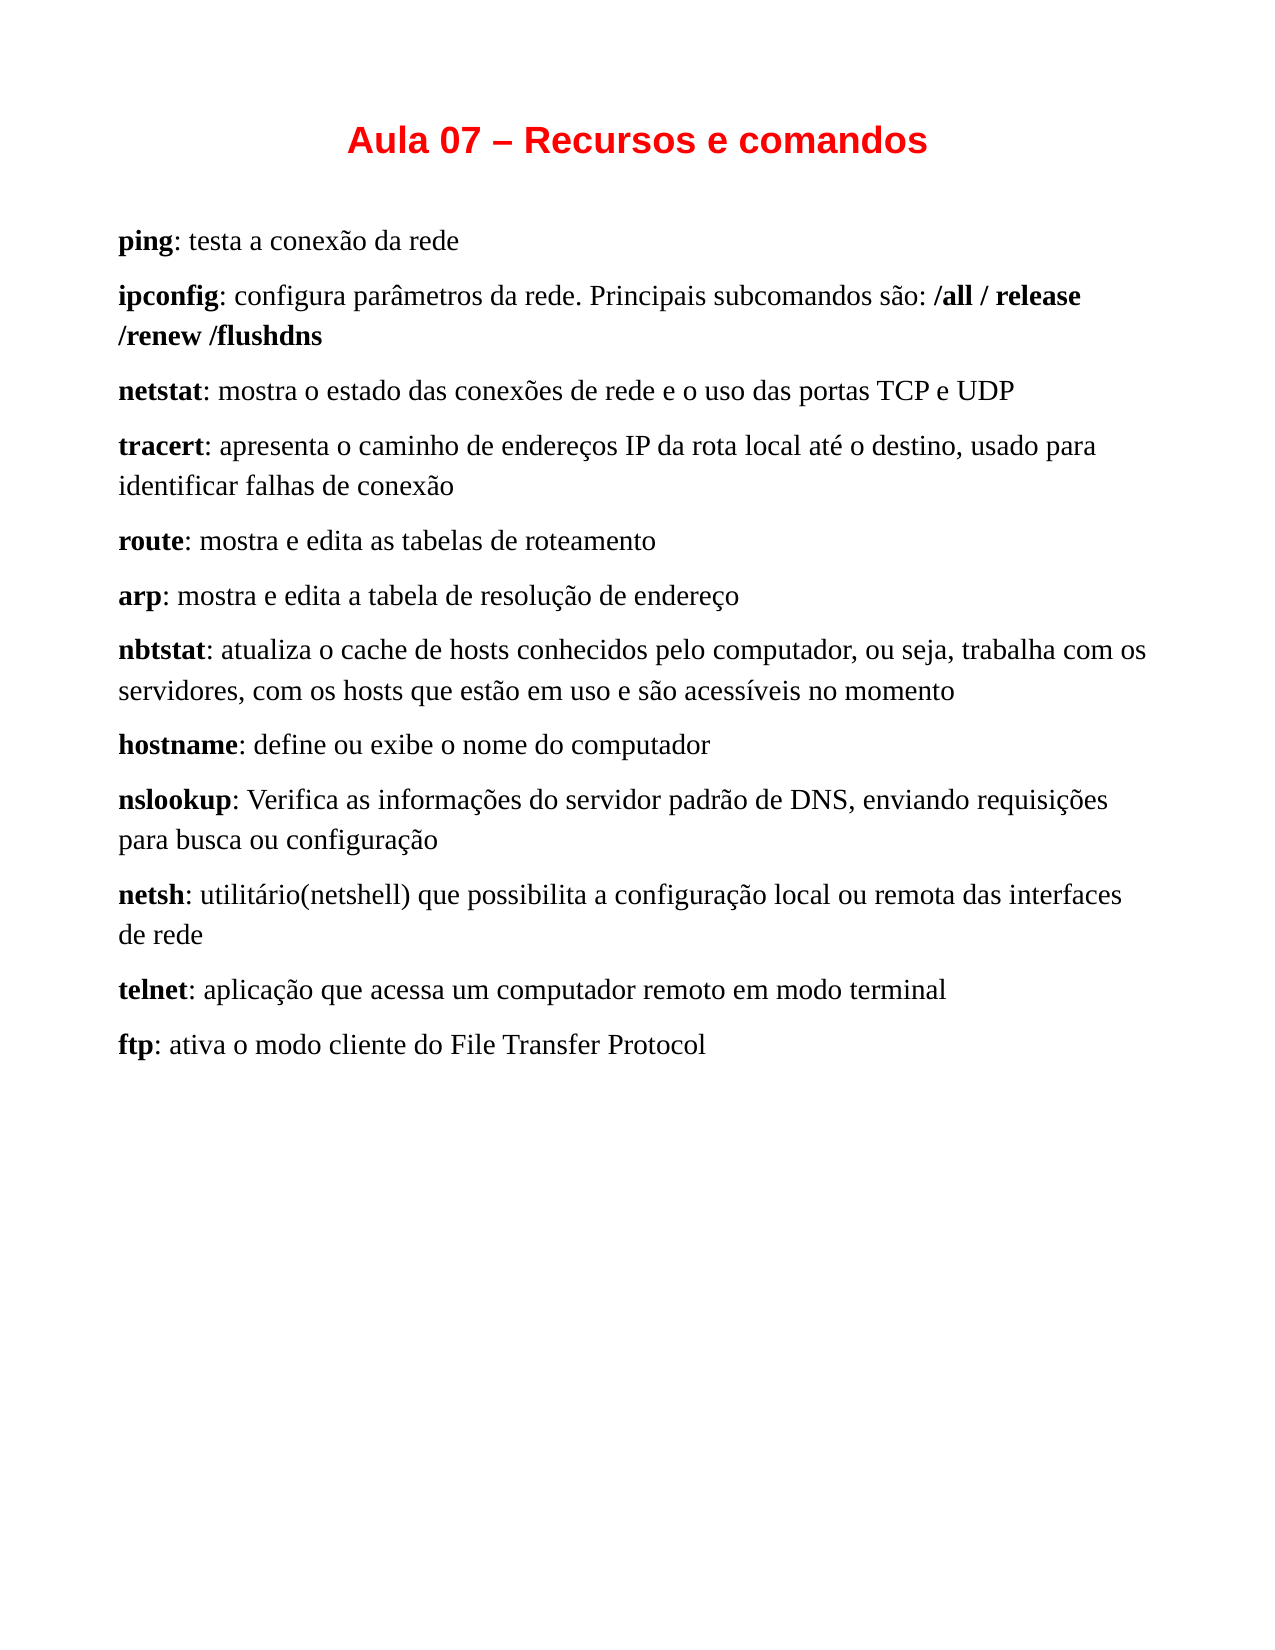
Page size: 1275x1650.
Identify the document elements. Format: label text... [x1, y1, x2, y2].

text ipconfig: configura parâmetros da rede. Principais subcomandos são: /all / release /renew /flushdns [118, 278, 1157, 352]
text netsh: utilitário(netshell) que possibilita a configuração local ou remota das interfaces de rede [118, 877, 1157, 951]
text route: mostra e edita as tabelas de roteamento [118, 523, 1157, 556]
text nslookup: Verifica as informações do servidor padrão de DNS, enviando requisições para busca ou configuração [118, 782, 1157, 856]
text telnet: aplicação que acessa um computador remoto em modo terminal [118, 972, 1157, 1006]
text netstat: mostra o estado das conexões de rede e o uso das portas TCP e UDP [118, 373, 1157, 407]
text ping: testa a conexão da rede [118, 223, 1157, 257]
text tracert: apresenta o caminho de endereços IP da rota local até o destino, usado para identificar falhas de conexão [118, 428, 1157, 502]
text arp: mostra e edita a tabela de resolução de endereço [118, 578, 1157, 611]
text nbtstat: atualiza o cache de hosts conhecidos pelo computador, ou seja, trabalha com os servidores, com os hosts que estão em uso e são acessíveis no momento [118, 632, 1157, 706]
subtitle Aula 07 – Recursos e comandos [118, 118, 1157, 162]
text hostname: define ou exibe o nome do computador [118, 727, 1157, 761]
text ftp: ativa o modo cliente do File Transfer Protocol [118, 1027, 1157, 1061]
